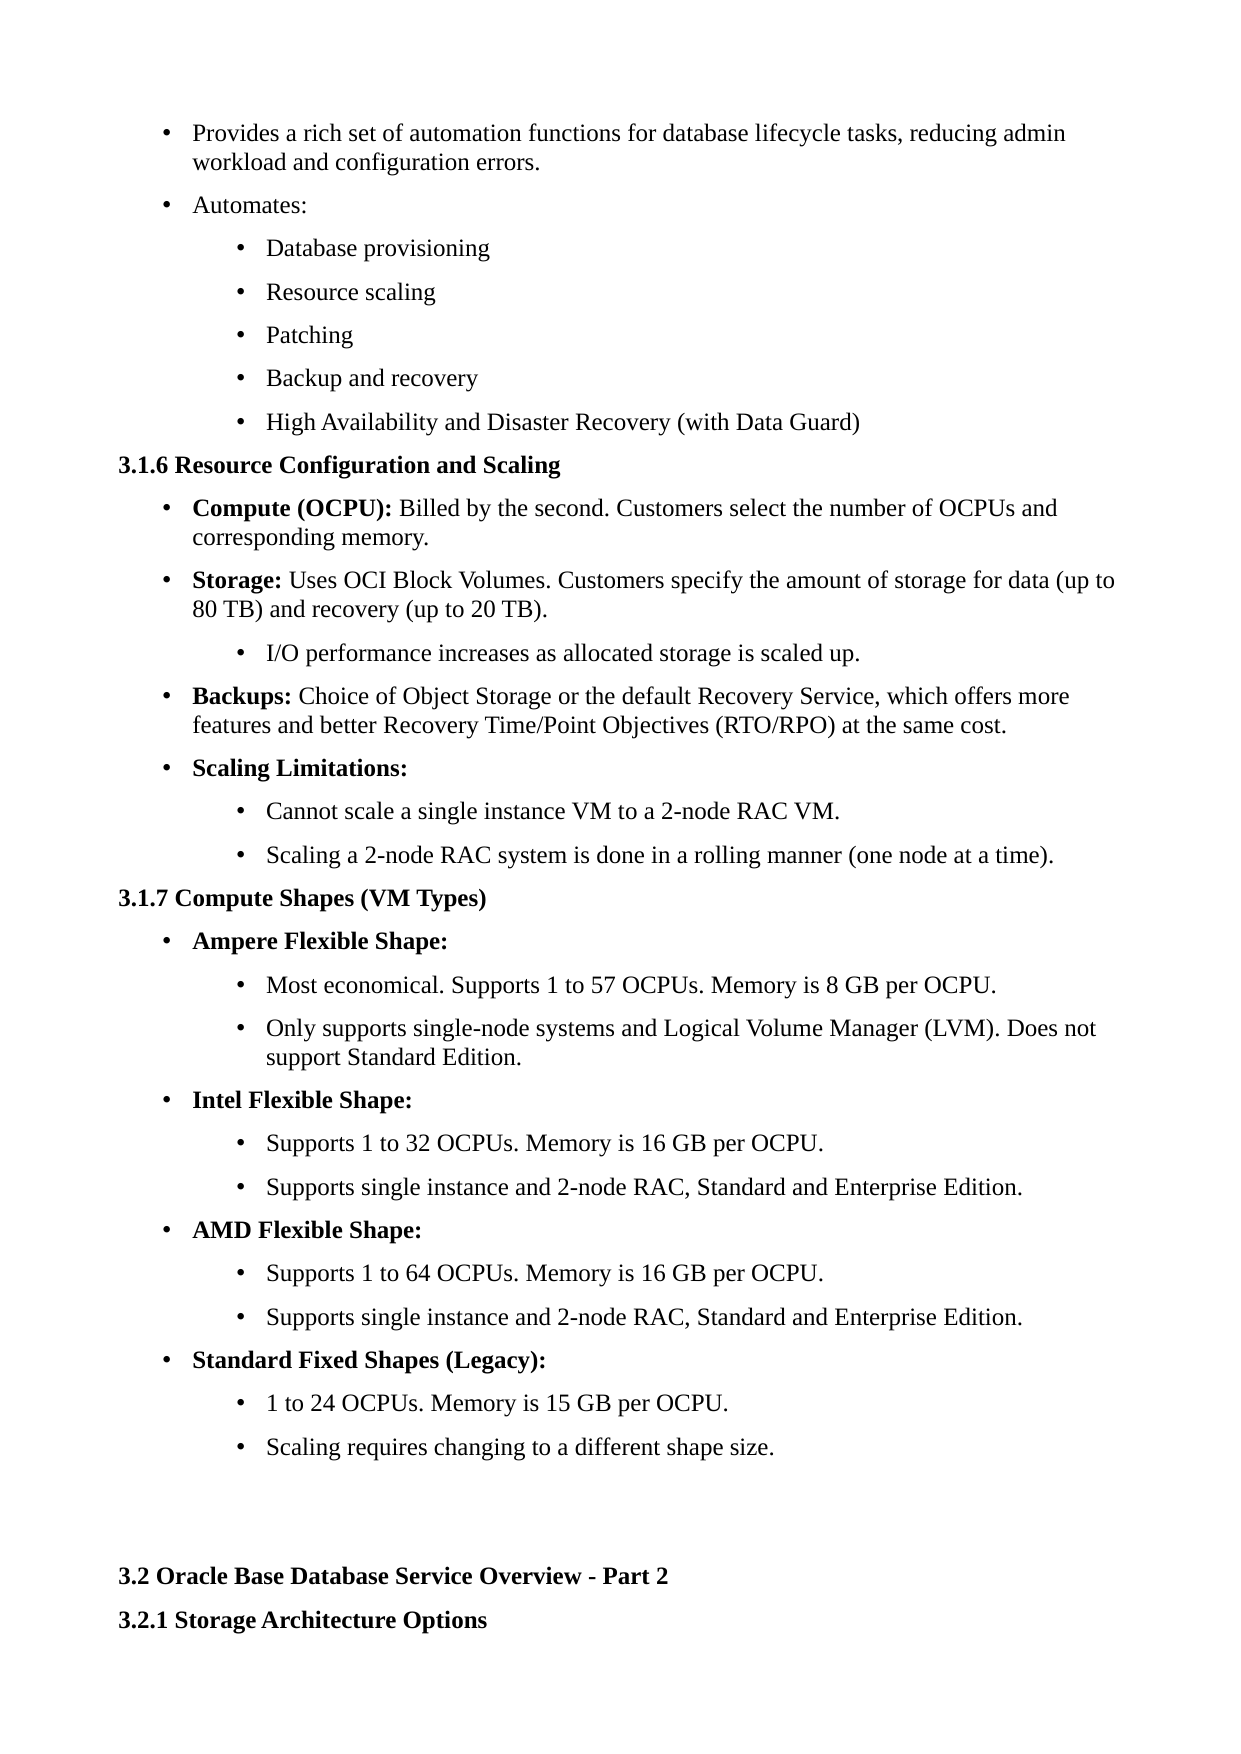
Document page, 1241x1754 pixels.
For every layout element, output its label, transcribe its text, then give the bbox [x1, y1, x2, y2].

list Supports single instance and 2-node RAC, Standard and Enterprise Edition. [236, 1172, 1122, 1201]
list Supports 1 to 32 OCPUs. Memory is 16 GB per OCPU. [236, 1128, 1122, 1157]
text 3.1.6 Resource Configuration and Scaling [118, 450, 1122, 479]
list Database provisioning [236, 233, 1122, 262]
list High Availability and Disaster Recovery (with Data Guard) [236, 407, 1122, 436]
list Backups: Choice of Object Storage or the default Recovery Service, which offers more features and better Recovery Time/Point Objectives (RTO/RPO) at the same cost. [162, 681, 1122, 738]
list Cannot scale a single instance VM to a 2-node RAC VM. [236, 796, 1122, 825]
list Most economical. Supports 1 to 57 OCPUs. Memory is 8 GB per OCPU. [236, 970, 1122, 998]
text 3.2 Oracle Base Database Service Overview - Part 2 [118, 1561, 1122, 1590]
list Provides a rich set of automation functions for database lifecycle tasks, reducing admin workload and configuration errors. [162, 118, 1122, 176]
text 3.2.1 Storage Architecture Options [118, 1605, 1122, 1633]
list Compute (OCPU): Billed by the second. Customers select the number of OCPUs and corresponding memory. [162, 493, 1122, 551]
text 3.1.7 Compute Shapes (VM Types) [118, 883, 1122, 912]
list Standard Fixed Shapes (Legacy): [162, 1345, 1122, 1374]
list Only supports single-node systems and Logical Volume Manager (LVM). Does not support Standard Edition. [236, 1013, 1122, 1071]
list Resource scaling [236, 277, 1122, 306]
list Intel Flexible Shape: [162, 1085, 1122, 1114]
list Patching [236, 320, 1122, 349]
list I/O performance increases as allocated storage is scaled up. [236, 638, 1122, 666]
list Supports 1 to 64 OCPUs. Memory is 16 GB per OCPU. [236, 1258, 1122, 1287]
list 1 to 24 OCPUs. Memory is 15 GB per OCPU. [236, 1388, 1122, 1417]
list Automates: [162, 190, 1122, 219]
list Ampere Flexible Shape: [162, 926, 1122, 955]
list Scaling Limitations: [162, 753, 1122, 782]
list Backup and recovery [236, 363, 1122, 392]
list Supports single instance and 2-node RAC, Standard and Enterprise Edition. [236, 1302, 1122, 1331]
list AMD Flexible Shape: [162, 1215, 1122, 1244]
list Scaling requires changing to a different shape size. [236, 1432, 1122, 1461]
list Scaling a 2-node RAC system is done in a rolling manner (one node at a time). [236, 840, 1122, 868]
list Storage: Uses OCI Block Volumes. Customers specify the amount of storage for data (up to 80 TB) and recovery (up to 20 TB). [162, 566, 1122, 623]
